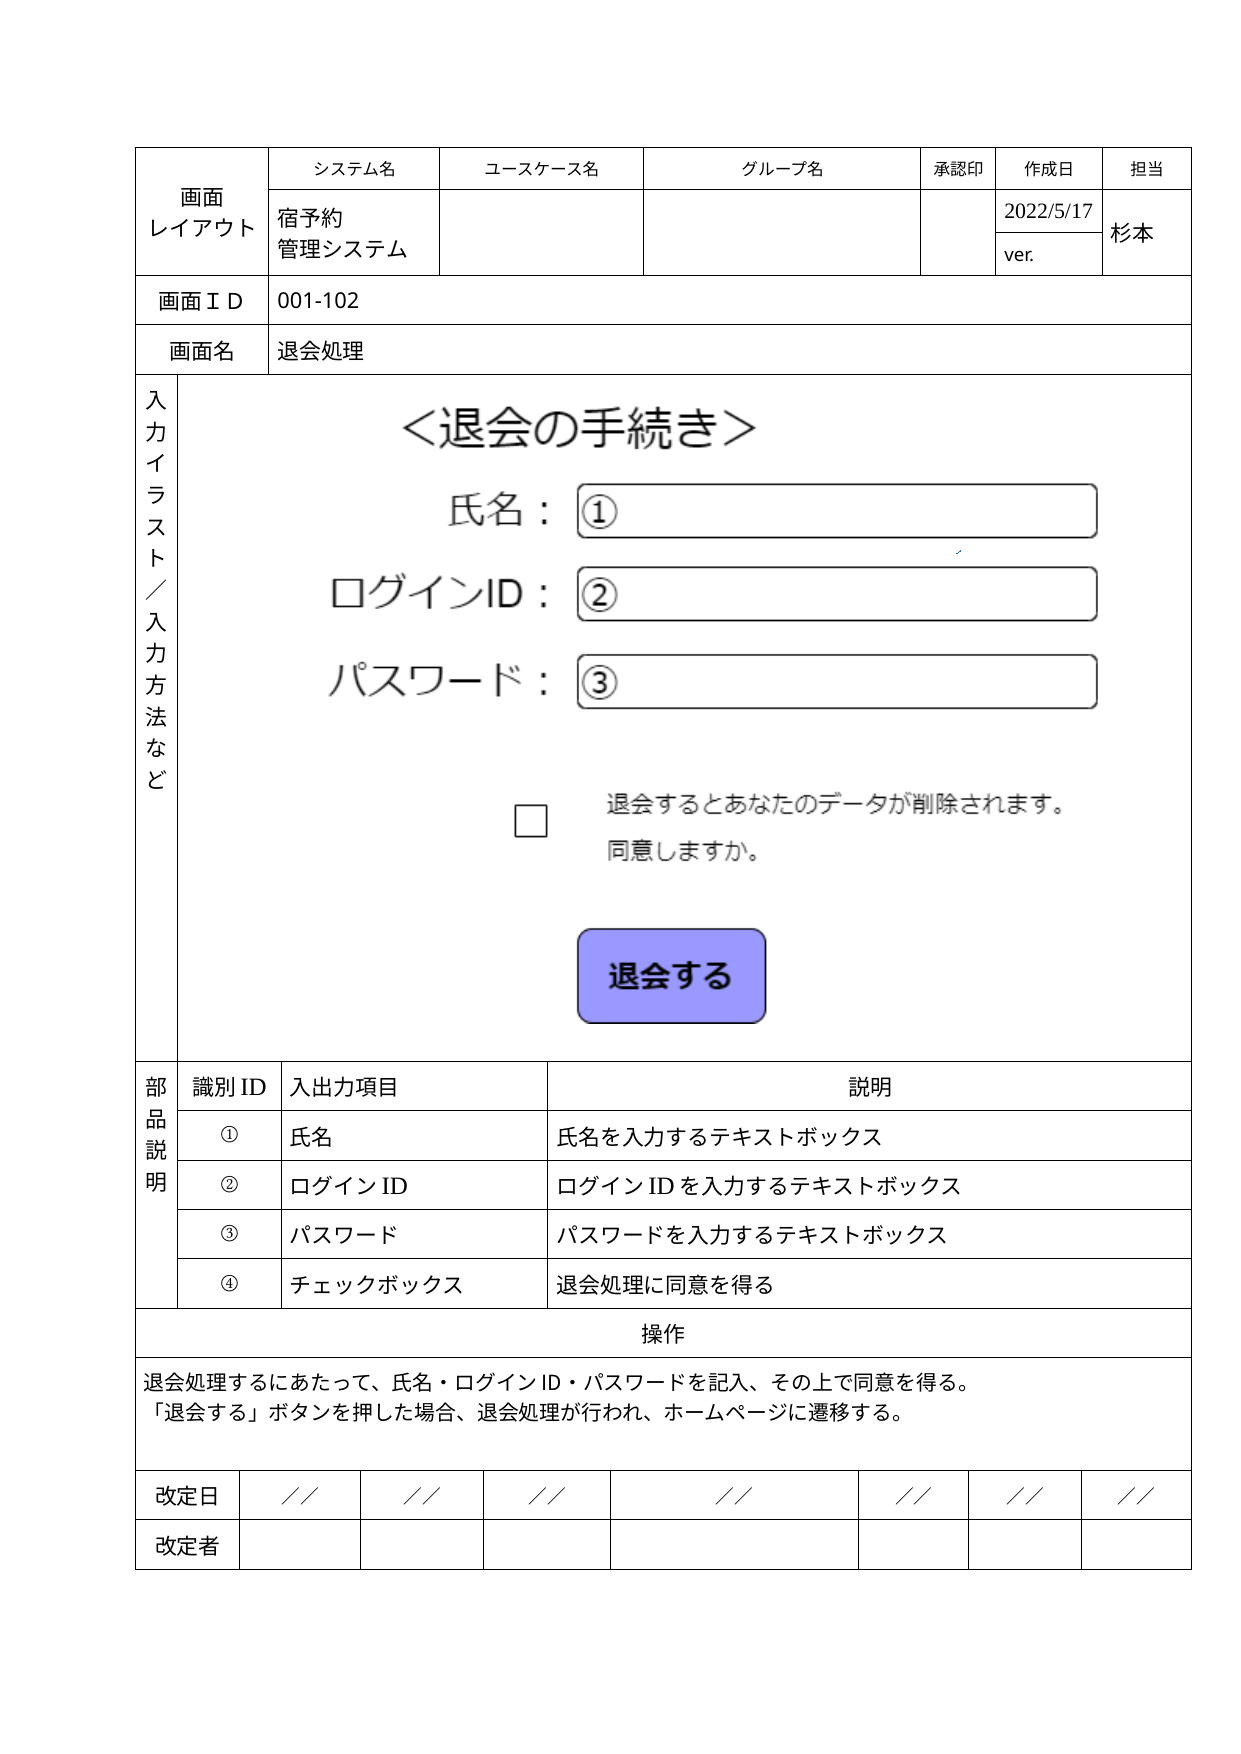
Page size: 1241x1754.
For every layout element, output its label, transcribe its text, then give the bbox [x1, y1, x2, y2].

table_cell 改定日 [136, 1471, 239, 1519]
table_cell 退会処理するにあたって、氏名・ログインID・パスワードを記入、その上で同意を得る。 「退会する」ボタンを押した場合、退会処理が行われ、ホームページに遷移する。 [136, 1358, 1191, 1470]
table_cell 氏名を入力するテキストボックス [548, 1111, 1191, 1159]
table_cell 001-102 [269, 276, 1191, 324]
table_cell 退会処理に同意を得る [548, 1259, 1191, 1308]
table_header システム名 [269, 148, 439, 189]
table_header 担当 [1103, 148, 1191, 189]
table_cell 入力イラスト／入力方法など [136, 375, 177, 1061]
picture [271, 383, 1098, 1024]
table_cell ／／ [1082, 1471, 1191, 1519]
table_cell ／／ [240, 1471, 360, 1519]
table_cell [969, 1520, 1081, 1569]
table_header 作成日 [996, 148, 1102, 189]
table_cell ③ [178, 1210, 281, 1258]
table_cell ログインID [282, 1161, 547, 1209]
table_header ユースケース名 [440, 148, 643, 189]
table_cell ログインIDを入力するテキストボックス [548, 1161, 1191, 1209]
table_header 画面 レイアウト [136, 148, 268, 275]
table_cell ／／ [611, 1471, 858, 1519]
table_cell [484, 1520, 610, 1569]
table_cell [361, 1520, 483, 1569]
table_cell [178, 375, 1191, 1061]
table_cell [921, 190, 995, 275]
table_cell 画面ＩＤ [136, 276, 268, 324]
table_cell ／／ [484, 1471, 610, 1519]
table_cell [611, 1520, 858, 1569]
table_cell 氏名 [282, 1111, 547, 1159]
table_cell 改定者 [136, 1520, 239, 1569]
table_cell 操作 [136, 1309, 1191, 1357]
table_cell ／／ [859, 1471, 968, 1519]
table_cell パスワード [282, 1210, 547, 1258]
table_cell [644, 190, 920, 275]
table_cell ver. [996, 233, 1102, 275]
table_cell [1082, 1520, 1191, 1569]
table_cell 部品説明 [136, 1062, 177, 1308]
table_cell ④ [178, 1259, 281, 1308]
table_cell チェックボックス [282, 1259, 547, 1308]
table_cell ／／ [969, 1471, 1081, 1519]
table_header グループ名 [644, 148, 920, 189]
table_cell 杉本 [1103, 190, 1191, 275]
table_cell [859, 1520, 968, 1569]
table_cell 退会処理 [269, 325, 1191, 374]
table_cell 説明 [548, 1062, 1191, 1110]
table_cell ① [178, 1111, 281, 1159]
table_cell [440, 190, 643, 275]
table_cell 識別ID [178, 1062, 281, 1110]
table_cell 入出力項目 [282, 1062, 547, 1110]
table_cell 宿予約 管理システム [269, 190, 439, 275]
table_cell [240, 1520, 360, 1569]
table_cell ② [178, 1161, 281, 1209]
table_cell パスワードを入力するテキストボックス [548, 1210, 1191, 1258]
table_cell 2022/5/17 [996, 190, 1102, 232]
table_cell ／／ [361, 1471, 483, 1519]
table_cell 画面名 [136, 325, 268, 374]
table_header 承認印 [921, 148, 995, 189]
